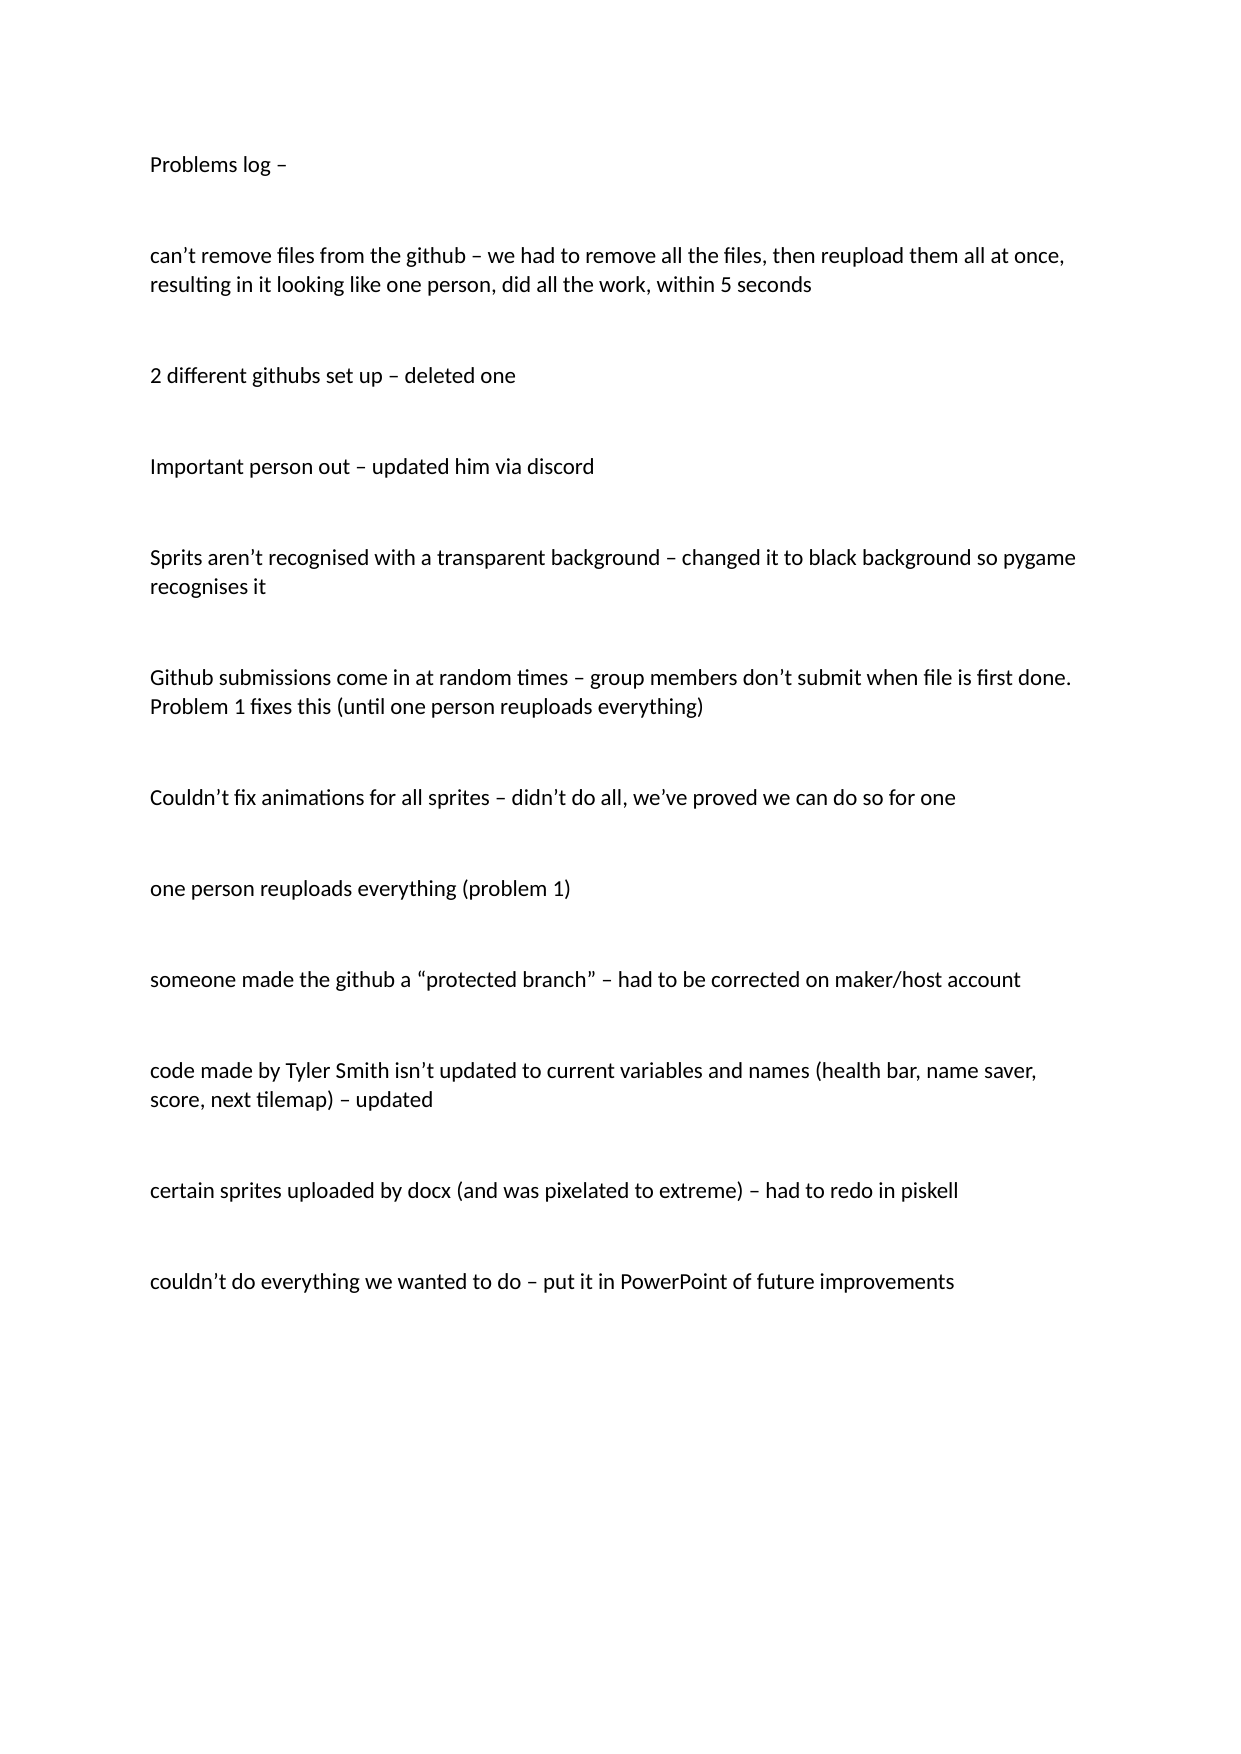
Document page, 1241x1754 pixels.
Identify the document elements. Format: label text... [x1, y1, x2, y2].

text someone made the github a “protected branch” – had to be corrected on maker/host account [150, 965, 1090, 993]
text can’t remove files from the github – we had to remove all the files, then reupload them all at once, resulting in it looking like one person, did all the work, within 5 seconds [150, 241, 1090, 298]
text Problems log – [150, 150, 1090, 178]
text couldn’t do everything we wanted to do – put it in PowerPoint of future improvements [150, 1267, 1090, 1295]
text Couldn’t fix animations for all sprites – didn’t do all, we’ve proved we can do so for one [150, 783, 1090, 811]
text one person reuploads everything (problem 1) [150, 874, 1090, 902]
text certain sprites uploaded by docx (and was pixelated to extreme) – had to redo in piskell [150, 1176, 1090, 1204]
text Github submissions come in at random times – group members don’t submit when file is first done. Problem 1 fixes this (until one person reuploads everything) [150, 663, 1090, 720]
text Sprits aren’t recognised with a transparent background – changed it to black background so pygame recognises it [150, 543, 1090, 600]
text code made by Tyler Smith isn’t updated to current variables and names (health bar, name saver, score, next tilemap) – updated [150, 1056, 1090, 1113]
text 2 different githubs set up – deleted one [150, 361, 1090, 389]
text Important person out – updated him via discord [150, 452, 1090, 480]
